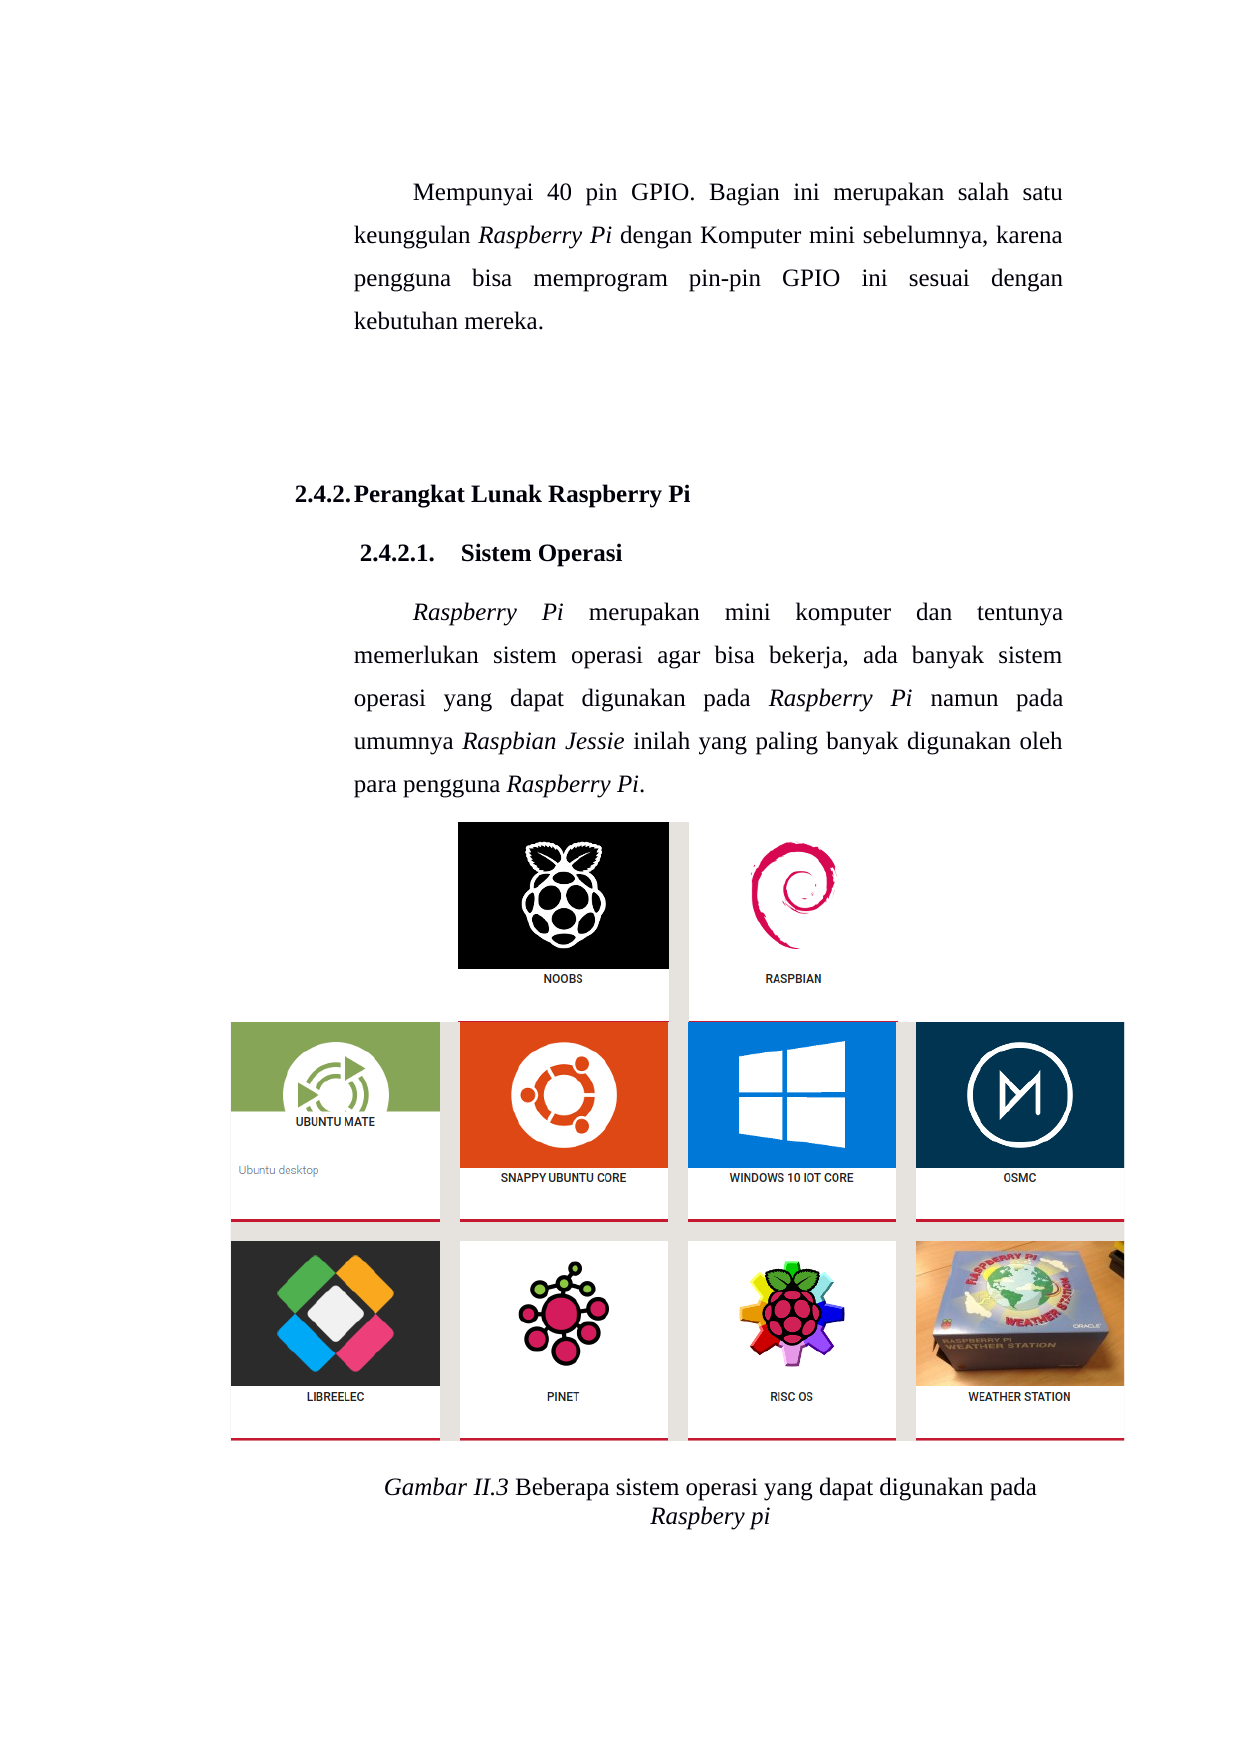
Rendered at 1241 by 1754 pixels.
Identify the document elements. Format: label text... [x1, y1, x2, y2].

subtitle Perangkat Lunak Raspberry Pi [294, 479, 1063, 508]
text Raspberry Pi merupakan mini komputer dan tentunya memerlukan sistem operasi agar bisa bekerja, ada banyak sistem operasi yang dapat digunakan pada Raspberry Pi namun pada umumnya Raspbian Jessie inilah yang paling banyak digunakan oleh para pengguna Raspberry Pi. [354, 597, 1063, 798]
subtitle Sistem Operasi [359, 538, 1063, 567]
text [899, 830, 1063, 1022]
text [357, 830, 458, 1022]
picture [230, 822, 1125, 1441]
text Gambar II.3 Beberapa sistem operasi yang dapat digunakan pada Raspbery pi [357, 1441, 1063, 1530]
text Mempunyai 40 pin GPIO. Bagian ini merupakan salah satu keunggulan Raspberry Pi dengan Komputer mini sebelumnya, karena pengguna bisa memprogram pin-pin GPIO ini sesuai dengan kebutuhan mereka. [354, 177, 1063, 335]
